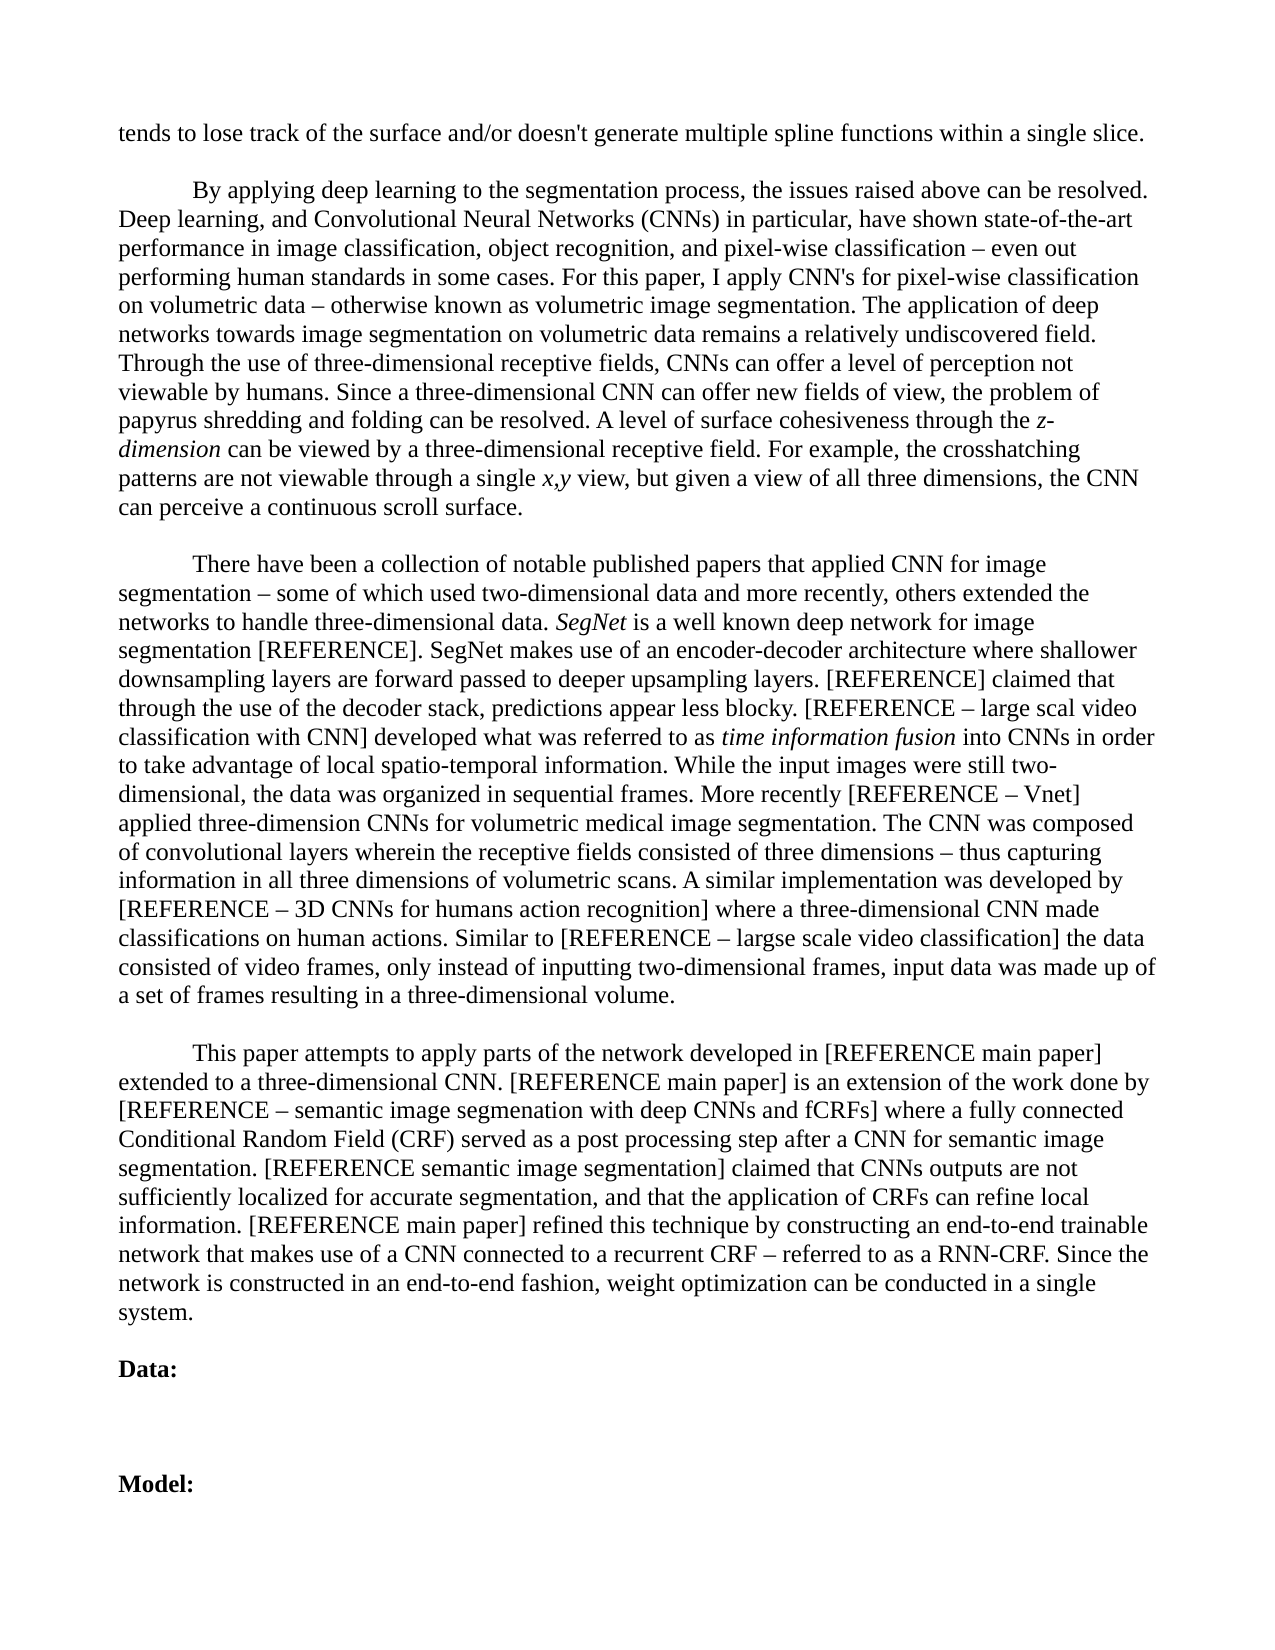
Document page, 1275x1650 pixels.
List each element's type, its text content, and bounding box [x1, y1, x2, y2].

text This paper attempts to apply parts of the network developed in [REFERENCE main paper] extended to a three-dimensional CNN. [REFERENCE main paper] is an extension of the work done by [REFERENCE – semantic image segmenation with deep CNNs and fCRFs] where a fully connected Conditional Random Field (CRF) served as a post processing step after a CNN for semantic image segmentation. [REFERENCE semantic image segmentation] claimed that CNNs outputs are not sufficiently localized for accurate segmentation, and that the application of CRFs can refine local information. [REFERENCE main paper] refined this technique by constructing an end-to-end trainable network that makes use of a CNN connected to a recurrent CRF – referred to as a RNN-CRF. Since the network is constructed in an end-to-end fashion, weight optimization can be conducted in a single system. [118, 1038, 1157, 1326]
text tends to lose track of the surface and/or doesn't generate multiple spline functions within a single slice. [118, 118, 1157, 147]
text Data: [118, 1354, 1157, 1383]
text Model: [118, 1469, 1157, 1498]
text By applying deep learning to the segmentation process, the issues raised above can be resolved. Deep learning, and Convolutional Neural Networks (CNNs) in particular, have shown state-of-the-art performance in image classification, object recognition, and pixel-wise classification – even out performing human standards in some cases. For this paper, I apply CNN's for pixel-wise classification on volumetric data – otherwise known as volumetric image segmentation. The application of deep networks towards image segmentation on volumetric data remains a relatively undiscovered field. Through the use of three-dimensional receptive fields, CNNs can offer a level of perception not viewable by humans. Since a three-dimensional CNN can offer new fields of view, the problem of papyrus shredding and folding can be resolved. A level of surface cohesiveness through the z-dimension can be viewed by a three-dimensional receptive field. For example, the crosshatching patterns are not viewable through a single x,y view, but given a view of all three dimensions, the CNN can perceive a continuous scroll surface. [118, 176, 1157, 521]
text There have been a collection of notable published papers that applied CNN for image segmentation – some of which used two-dimensional data and more recently, others extended the networks to handle three-dimensional data. SegNet is a well known deep network for image segmentation [REFERENCE]. SegNet makes use of an encoder-decoder architecture where shallower downsampling layers are forward passed to deeper upsampling layers. [REFERENCE] claimed that through the use of the decoder stack, predictions appear less blocky. [REFERENCE – large scal video classification with CNN] developed what was referred to as time information fusion into CNNs in order to take advantage of local spatio-temporal information. While the input images were still two-dimensional, the data was organized in sequential frames. More recently [REFERENCE – Vnet] applied three-dimension CNNs for volumetric medical image segmentation. The CNN was composed of convolutional layers wherein the receptive fields consisted of three dimensions – thus capturing information in all three dimensions of volumetric scans. A similar implementation was developed by [REFERENCE – 3D CNNs for humans action recognition] where a three-dimensional CNN made classifications on human actions. Similar to [REFERENCE – largse scale video classification] the data consisted of video frames, only instead of inputting two-dimensional frames, input data was made up of a set of frames resulting in a three-dimensional volume. [118, 549, 1157, 1009]
